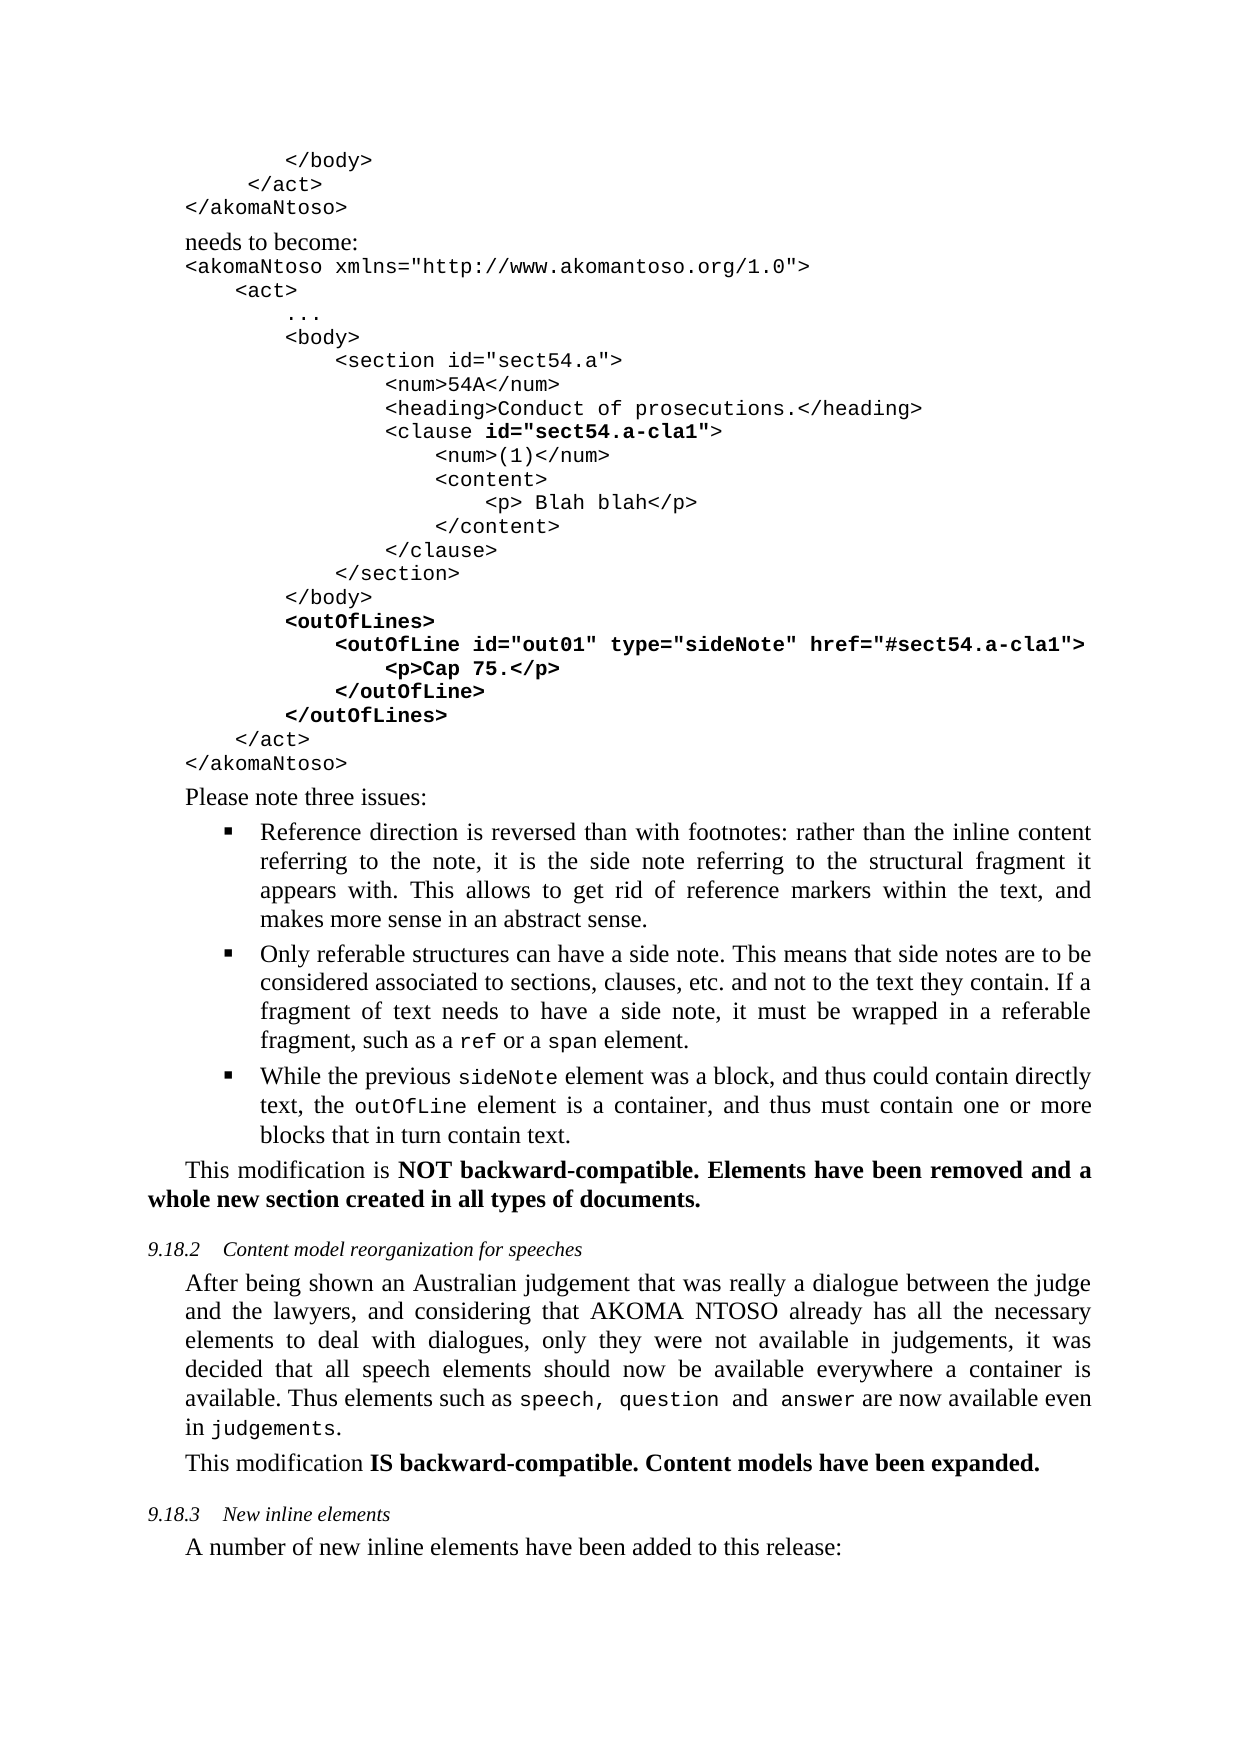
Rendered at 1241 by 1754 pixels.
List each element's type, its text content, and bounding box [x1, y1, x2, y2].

text needs to become: [148, 227, 1092, 256]
text This modification IS backward-compatible. Content models have been expanded. [148, 1448, 1092, 1477]
text <p> Blah blah</p> [148, 492, 1092, 516]
text <body> [148, 327, 1092, 351]
text <num>(1)</num> [148, 445, 1092, 469]
subtitle Content model reorganization for speeches [148, 1237, 1092, 1261]
text After being shown an Australian judgement that was really a dialogue between the judge and the lawyers, and considering that AKOMA NTOSO already has all the necessary elements to deal with dialogues, only they were not available in judgements, it was decided that all speech elements should now be available everywhere a container is available. Thus elements such as speech, question and answer are now available even in judgements. [185, 1268, 1092, 1442]
text </akomaNtoso> [148, 752, 1092, 776]
text </body> [148, 587, 1092, 611]
text <outOfLines> [148, 611, 1092, 634]
text <p>Cap 75.</p> [148, 658, 1092, 682]
text </section> [148, 563, 1092, 587]
text </body> [148, 150, 1092, 174]
text <akomaNtoso xmlns="http://www.akomantoso.org/1.0"> [148, 256, 1092, 279]
text ... [148, 303, 1092, 327]
list While the previous sideNote element was a block, and thus could contain directly text, the outOfLine element is a container, and thus must contain one or more blocks that in turn contain text. [222, 1061, 1092, 1149]
text <num>54A</num> [148, 374, 1092, 398]
text <content> [148, 469, 1092, 492]
list Only referable structures can have a side note. This means that side notes are to be considered associated to sections, clauses, etc. and not to the text they contain. If a fragment of text needs to have a side note, it must be wrapped in a referable fragment, such as a ref or a span element. [222, 939, 1092, 1054]
text </content> [148, 516, 1092, 540]
text Please note three issues: [148, 782, 1092, 811]
text </clause> [148, 540, 1092, 563]
text <act> [148, 279, 1092, 303]
text <heading>Conduct of prosecutions.</heading> [148, 398, 1092, 421]
text </outOfLine> [148, 682, 1092, 705]
text </act> [148, 174, 1092, 197]
text A number of new inline elements have been added to this release: [148, 1532, 1092, 1561]
list Reference direction is reversed than with footnotes: rather than the inline content referring to the note, it is the side note referring to the structural fragment it appears with. This allows to get rid of reference markers within the text, and makes more sense in an abstract sense. [222, 817, 1092, 932]
text </outOfLines> [148, 705, 1092, 729]
subtitle New inline elements [148, 1502, 1092, 1526]
text <clause id="sect54.a-cla1"> [148, 421, 1092, 445]
text This modification is NOT backward-compatible. Elements have been removed and a whole new section created in all types of documents. [148, 1155, 1092, 1212]
text </akomaNtoso> [148, 197, 1092, 221]
text <outOfLine id="out01" type="sideNote" href="#sect54.a-cla1"> [148, 634, 1092, 658]
text </act> [148, 729, 1092, 752]
text <section id="sect54.a"> [148, 351, 1092, 374]
